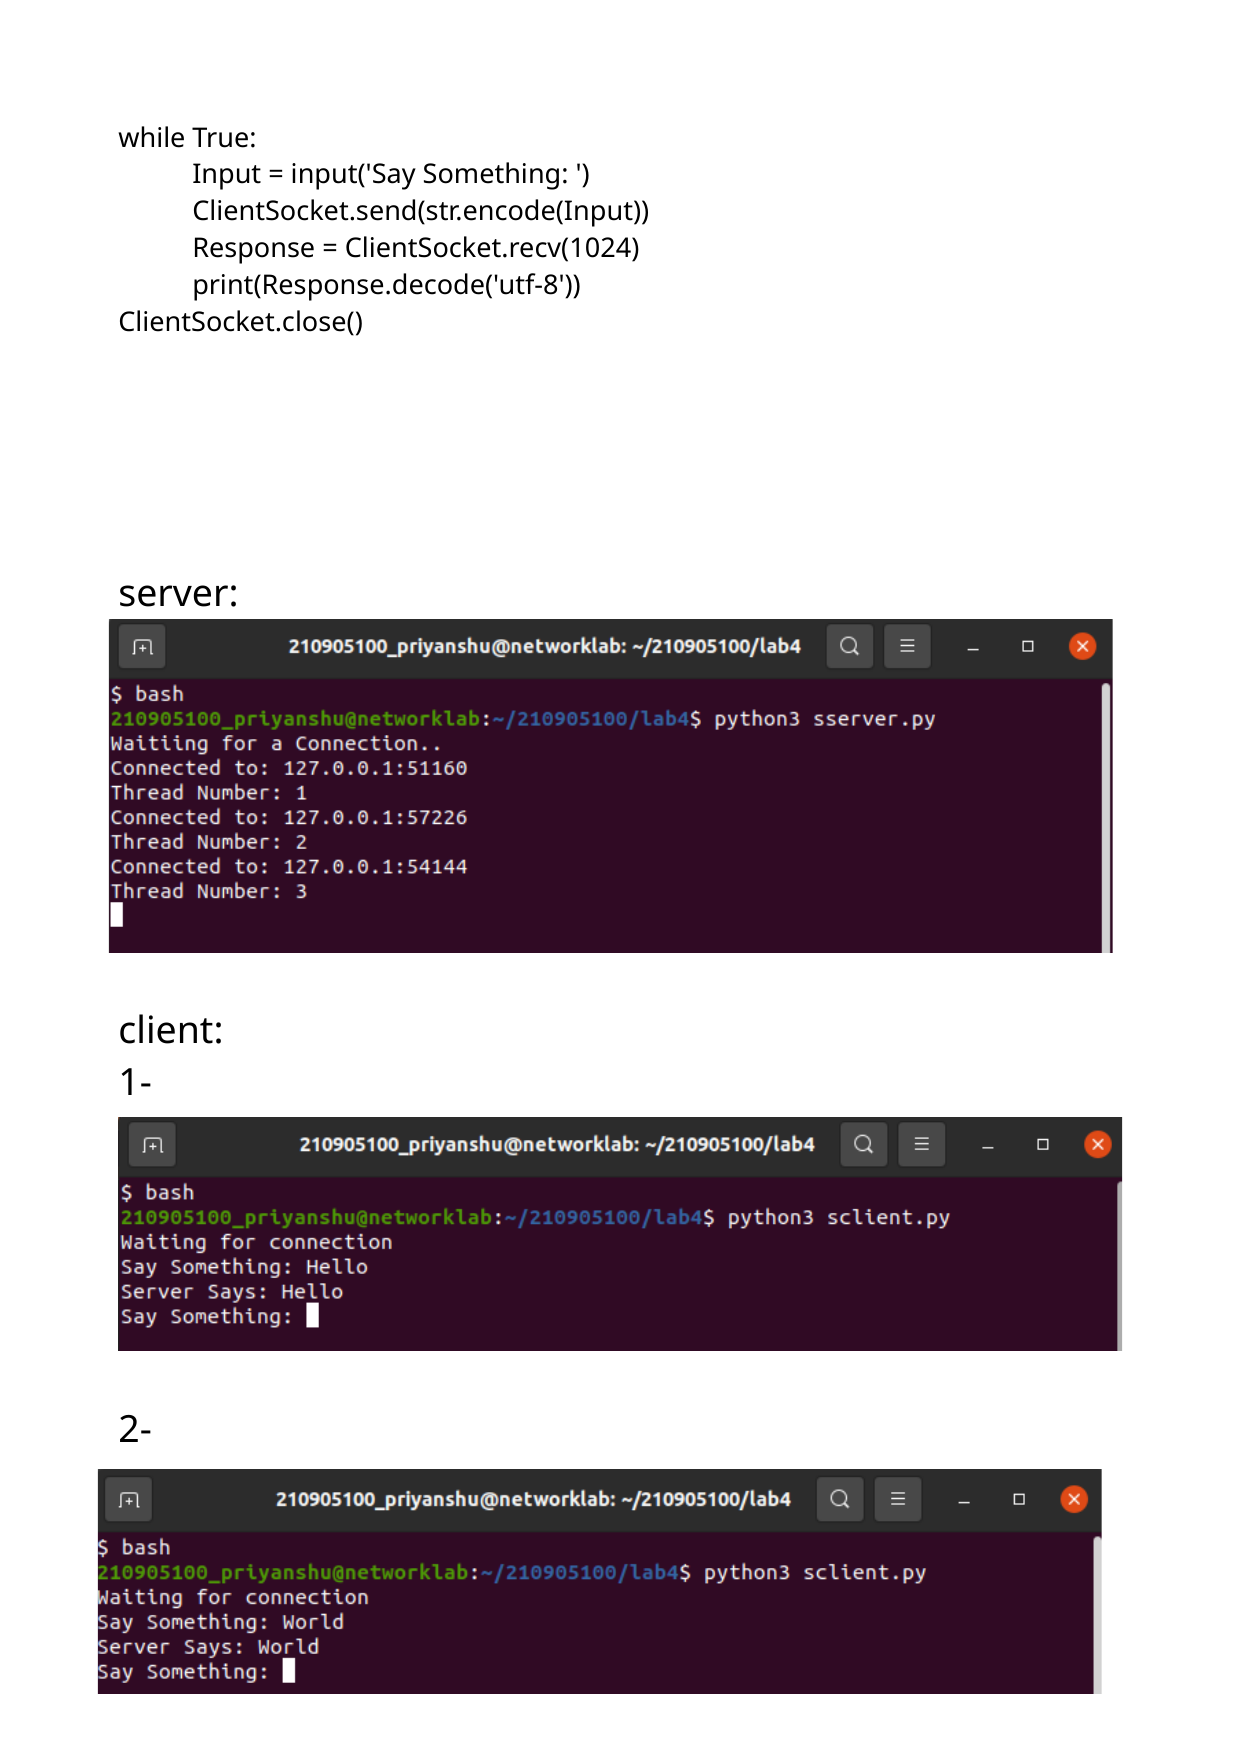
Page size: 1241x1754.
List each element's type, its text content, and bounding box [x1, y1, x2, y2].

text print(Response.decode('utf-8')) [118, 266, 1122, 302]
text server: [118, 566, 1122, 617]
picture [108, 619, 1113, 953]
text ClientSocket.close() [118, 302, 1122, 339]
text Response = ClientSocket.recv(1024) [118, 229, 1122, 266]
text Input = input('Say Something: ') [118, 155, 1122, 192]
text while True: [118, 118, 1122, 155]
text ClientSocket.send(str.encode(Input)) [118, 192, 1122, 229]
picture [97, 1469, 1102, 1694]
text 1- [118, 1055, 1122, 1106]
text client: [118, 1004, 1122, 1055]
picture [118, 1117, 1123, 1351]
text 2- [118, 1402, 1122, 1453]
